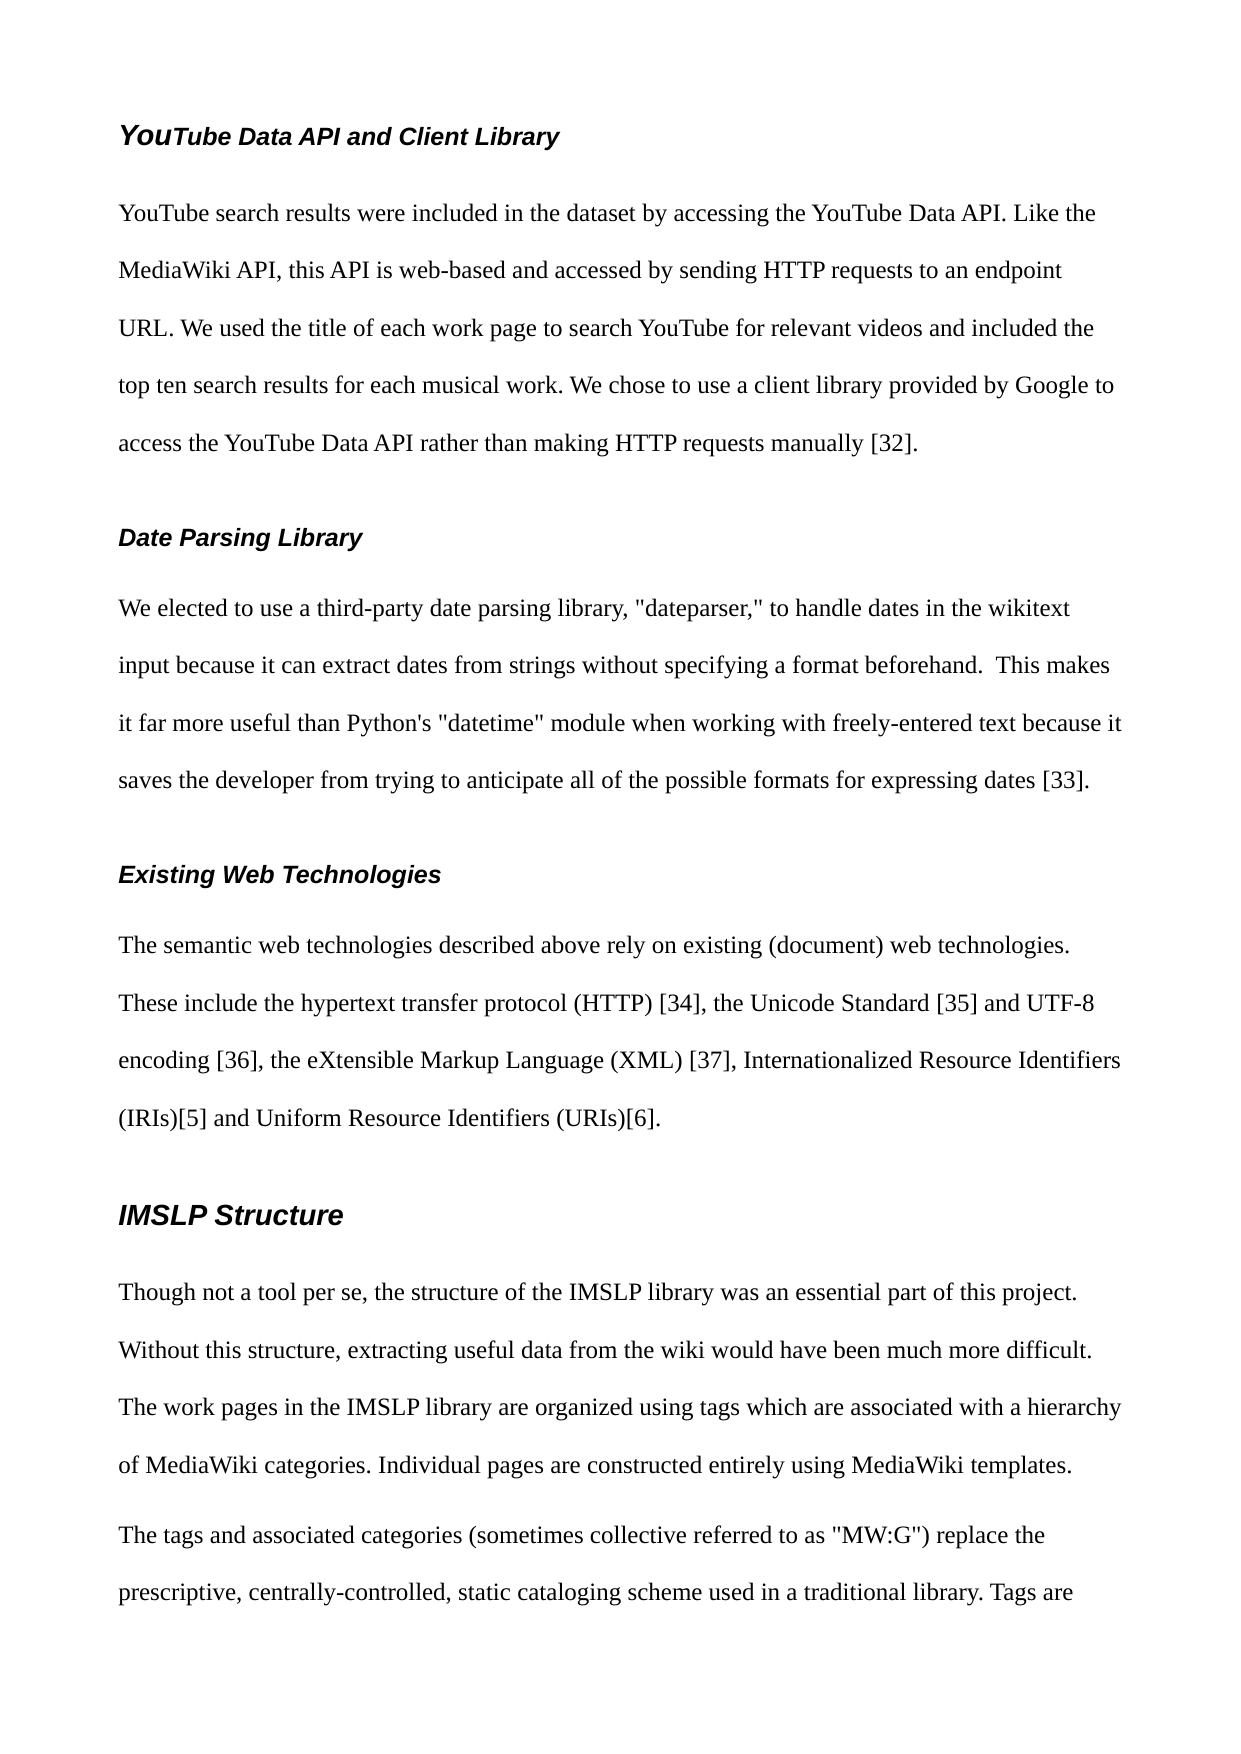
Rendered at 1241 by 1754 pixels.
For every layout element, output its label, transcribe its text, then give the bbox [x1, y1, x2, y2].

subtitle Existing Web Technologies [118, 860, 1122, 889]
subtitle YouTube Data API and Client Library [118, 118, 1122, 152]
text The semantic web technologies described above rely on existing (document) web technologies. These include the hypertext transfer protocol (HTTP) [34], the Unicode Standard [35] and UTF-8 encoding [36], the eXtensible Markup Language (XML) [37], Internationalized Resource Identifiers (IRIs)[5] and Uniform Resource Identifiers (URIs)[6]. [118, 930, 1122, 1131]
text Though not a tool per se, the structure of the IMSLP library was an essential part of this project. Without this structure, extracting useful data from the wiki would have been much more difficult. The work pages in the IMSLP library are organized using tags which are associated with a hierarchy of MediaWiki categories. Individual pages are constructed entirely using MediaWiki templates. [118, 1277, 1122, 1478]
subtitle Date Parsing Library [118, 523, 1122, 551]
text We elected to use a third-party date parsing library, "dateparser," to handle dates in the wikitext input because it can extract dates from strings without specifying a format beforehand. This makes it far more useful than Python's "datetime" module when working with freely-entered text because it saves the developer from trying to anticipate all of the possible formats for expressing dates [33]. [118, 593, 1122, 794]
text YouTube search results were included in the dataset by accessing the YouTube Data API. Like the MediaWiki API, this API is web-based and accessed by sending HTTP requests to an endpoint URL. We used the title of each work page to search YouTube for relevant videos and included the top ten search results for each musical work. We chose to use a client library provided by Google to access the YouTube Data API rather than making HTTP requests manually [32]. [118, 198, 1122, 456]
text The tags and associated categories (sometimes collective referred to as "MW:G") replace the prescriptive, centrally-controlled, static cataloging scheme used in a traditional library. Tags are [118, 1520, 1122, 1606]
subtitle IMSLP Structure [118, 1198, 1122, 1231]
